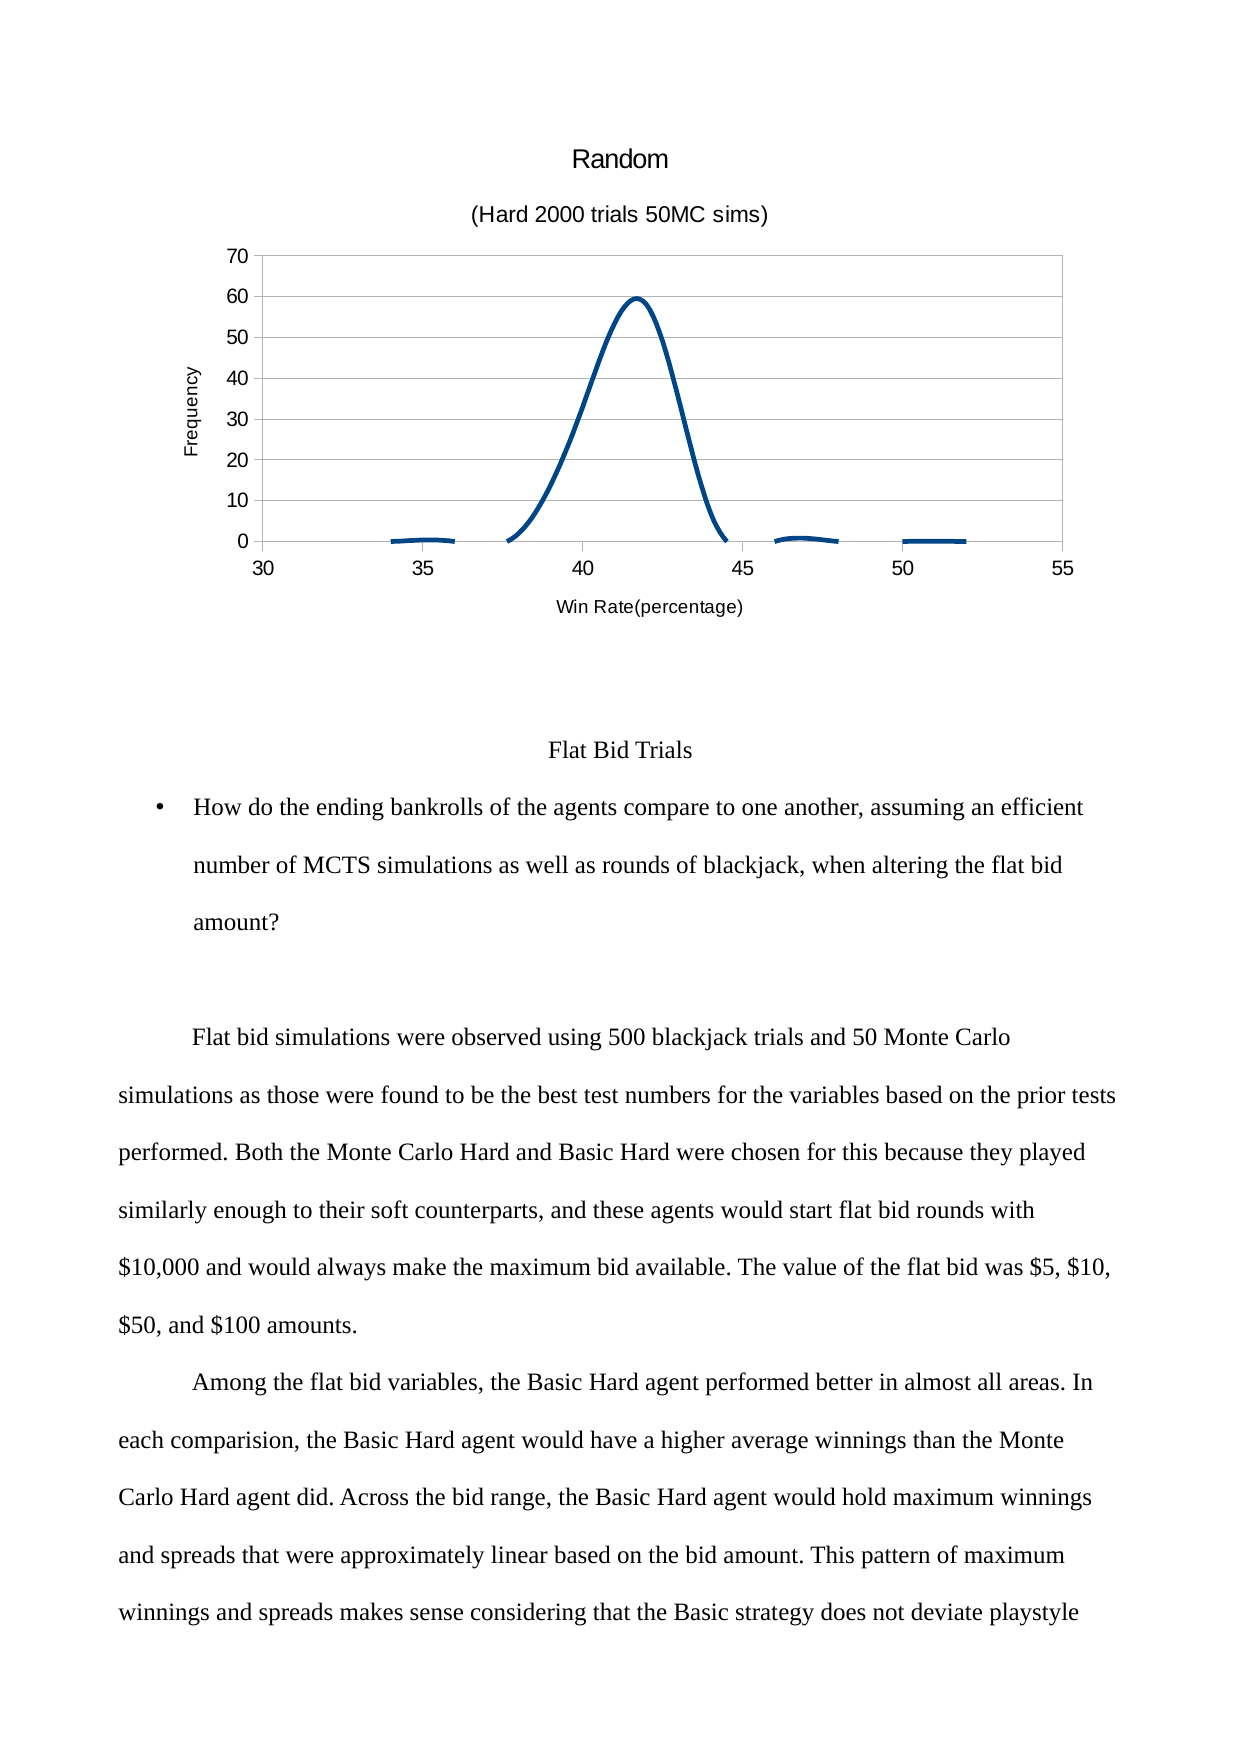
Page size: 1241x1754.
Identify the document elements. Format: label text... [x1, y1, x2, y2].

text Flat Bid Trials [118, 735, 1122, 763]
text Flat bid simulations were observed using 500 blackjack trials and 50 Monte Carlo simulations as those were found to be the best test numbers for the variables based on the prior tests performed. Both the Monte Carlo Hard and Basic Hard were chosen for this because they played similarly enough to their soft counterparts, and these agents would start flat bid rounds with $10,000 and would always make the maximum bid available. The value of the flat bid was $5, $10, $50, and $100 amounts. [118, 1022, 1122, 1338]
list How do the ending bankrolls of the agents compare to one another, assuming an efficient number of MCTS simulations as well as rounds of blackjack, when altering the flat bid amount? [156, 792, 1122, 936]
text Among the flat bid variables, the Basic Hard agent performed better in almost all areas. In each comparision, the Basic Hard agent would have a higher average winnings than the Monte Carlo Hard agent did. Across the bid range, the Basic Hard agent would hold maximum winnings and spreads that were approximately linear based on the bid amount. This pattern of maximum winnings and spreads makes sense considering that the Basic strategy does not deviate playstyle [118, 1367, 1122, 1626]
